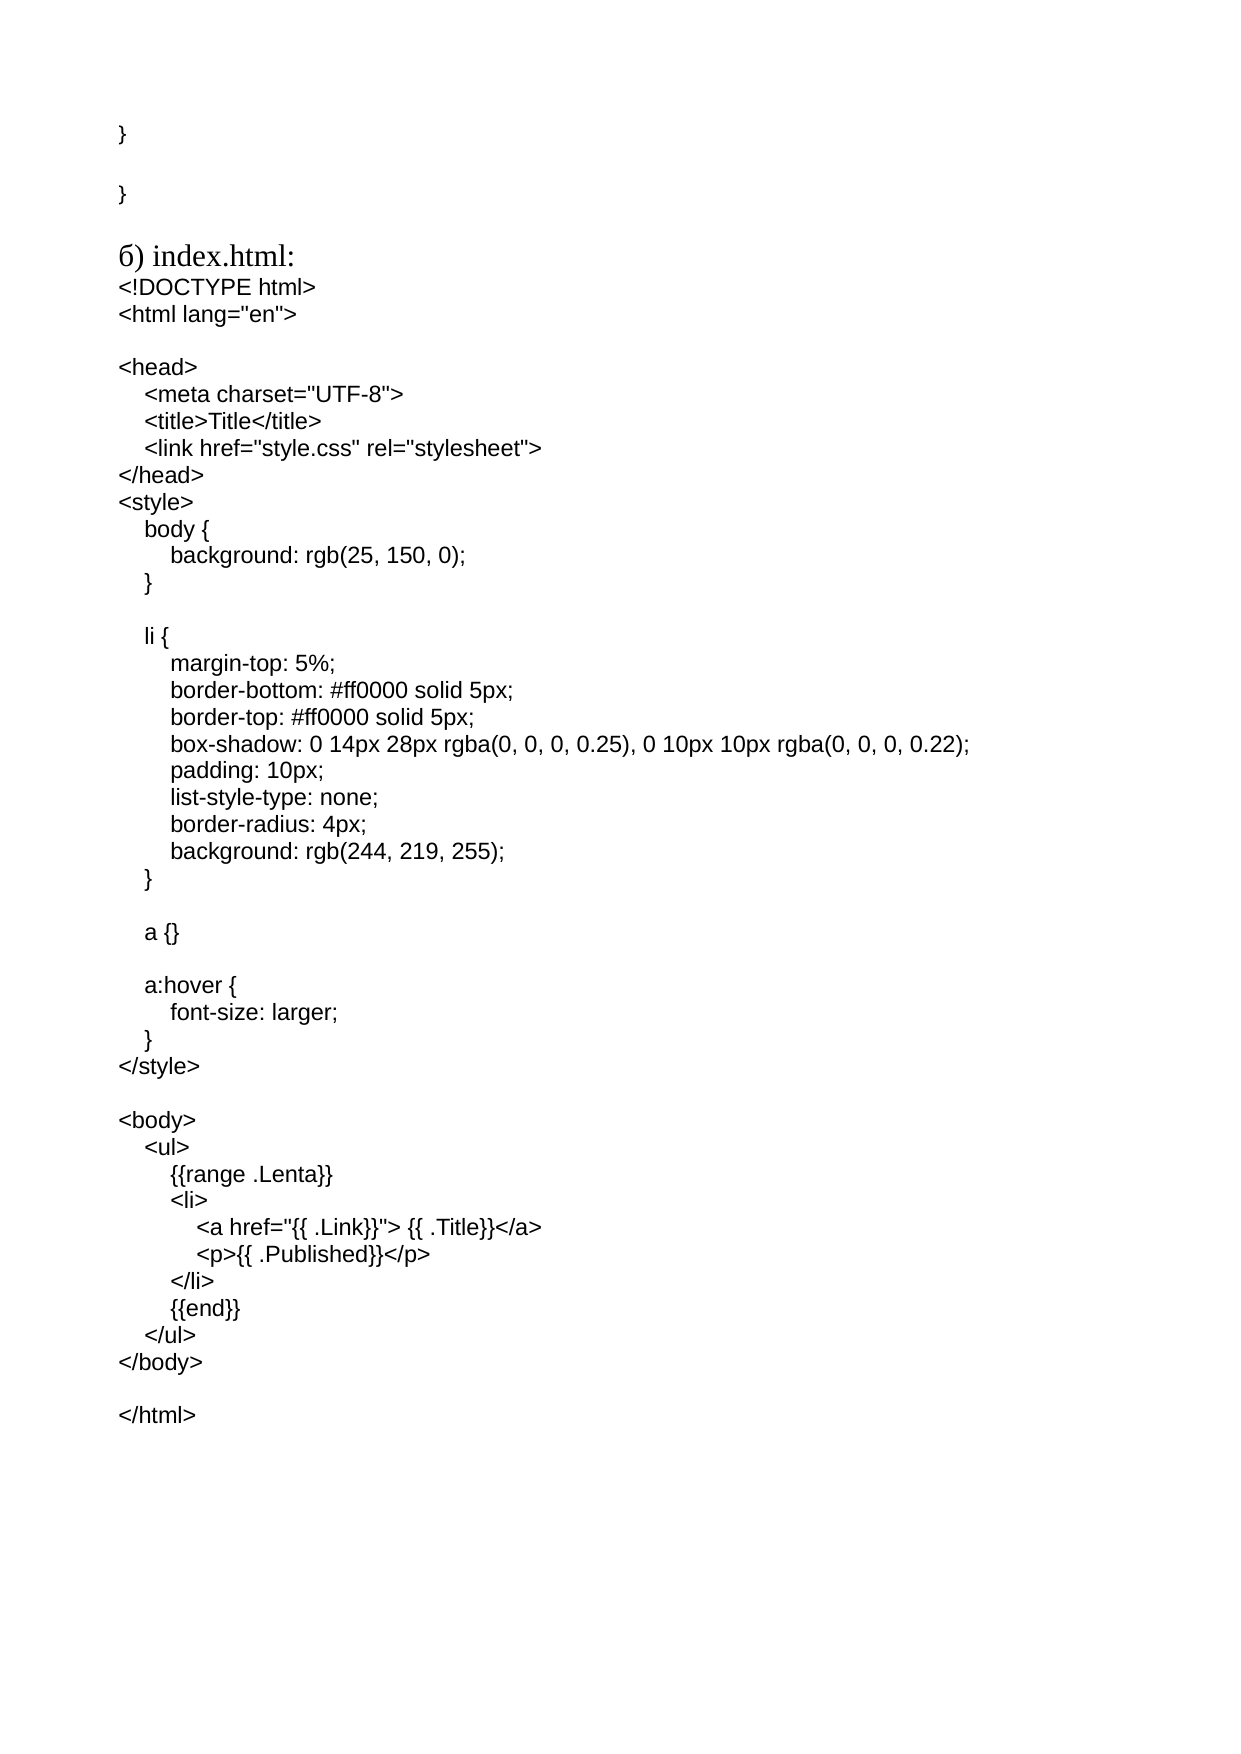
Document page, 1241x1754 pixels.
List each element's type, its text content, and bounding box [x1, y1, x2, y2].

text border-radius: 4px; [118, 811, 1122, 837]
text <link href="style.css" rel="stylesheet"> [118, 434, 1122, 461]
text <ul> [118, 1133, 1122, 1160]
text border-top: #ff0000 solid 5px; [118, 703, 1122, 730]
text } [118, 118, 1122, 148]
text </body> [118, 1348, 1122, 1375]
text </head> [118, 461, 1122, 488]
text } [118, 1026, 1122, 1052]
text </ul> [118, 1321, 1122, 1348]
text <a href="{{ .Link}}"> {{ .Title}}</a> [118, 1214, 1122, 1241]
text } [118, 569, 1122, 596]
text <li> [118, 1187, 1122, 1214]
text body { [118, 515, 1122, 542]
text border-bottom: #ff0000 solid 5px; [118, 676, 1122, 703]
text background: rgb(25, 150, 0); [118, 542, 1122, 569]
text padding: 10px; [118, 757, 1122, 784]
text list-style-type: none; [118, 784, 1122, 811]
text <meta charset="UTF-8"> [118, 381, 1122, 407]
text </html> [118, 1402, 1122, 1429]
text a:hover { [118, 972, 1122, 999]
text li { [118, 622, 1122, 649]
text б) index.html: [118, 237, 1122, 273]
text </li> [118, 1267, 1122, 1294]
text margin-top: 5%; [118, 649, 1122, 676]
text } [118, 178, 1122, 207]
text <p>{{ .Published}}</p> [118, 1241, 1122, 1267]
text box-shadow: 0 14px 28px rgba(0, 0, 0, 0.25), 0 10px 10px rgba(0, 0, 0, 0.22); [118, 730, 1122, 757]
text <html lang="en"> [118, 300, 1122, 327]
text {{range .Lenta}} [118, 1160, 1122, 1187]
text a {} [118, 918, 1122, 945]
text <body> [118, 1106, 1122, 1133]
text <head> [118, 354, 1122, 381]
text </style> [118, 1052, 1122, 1079]
text <title>Title</title> [118, 407, 1122, 434]
text {{end}} [118, 1294, 1122, 1321]
text <style> [118, 488, 1122, 515]
text background: rgb(244, 219, 255); [118, 837, 1122, 864]
text <!DOCTYPE html> [118, 273, 1122, 300]
text font-size: larger; [118, 999, 1122, 1026]
text } [118, 864, 1122, 891]
